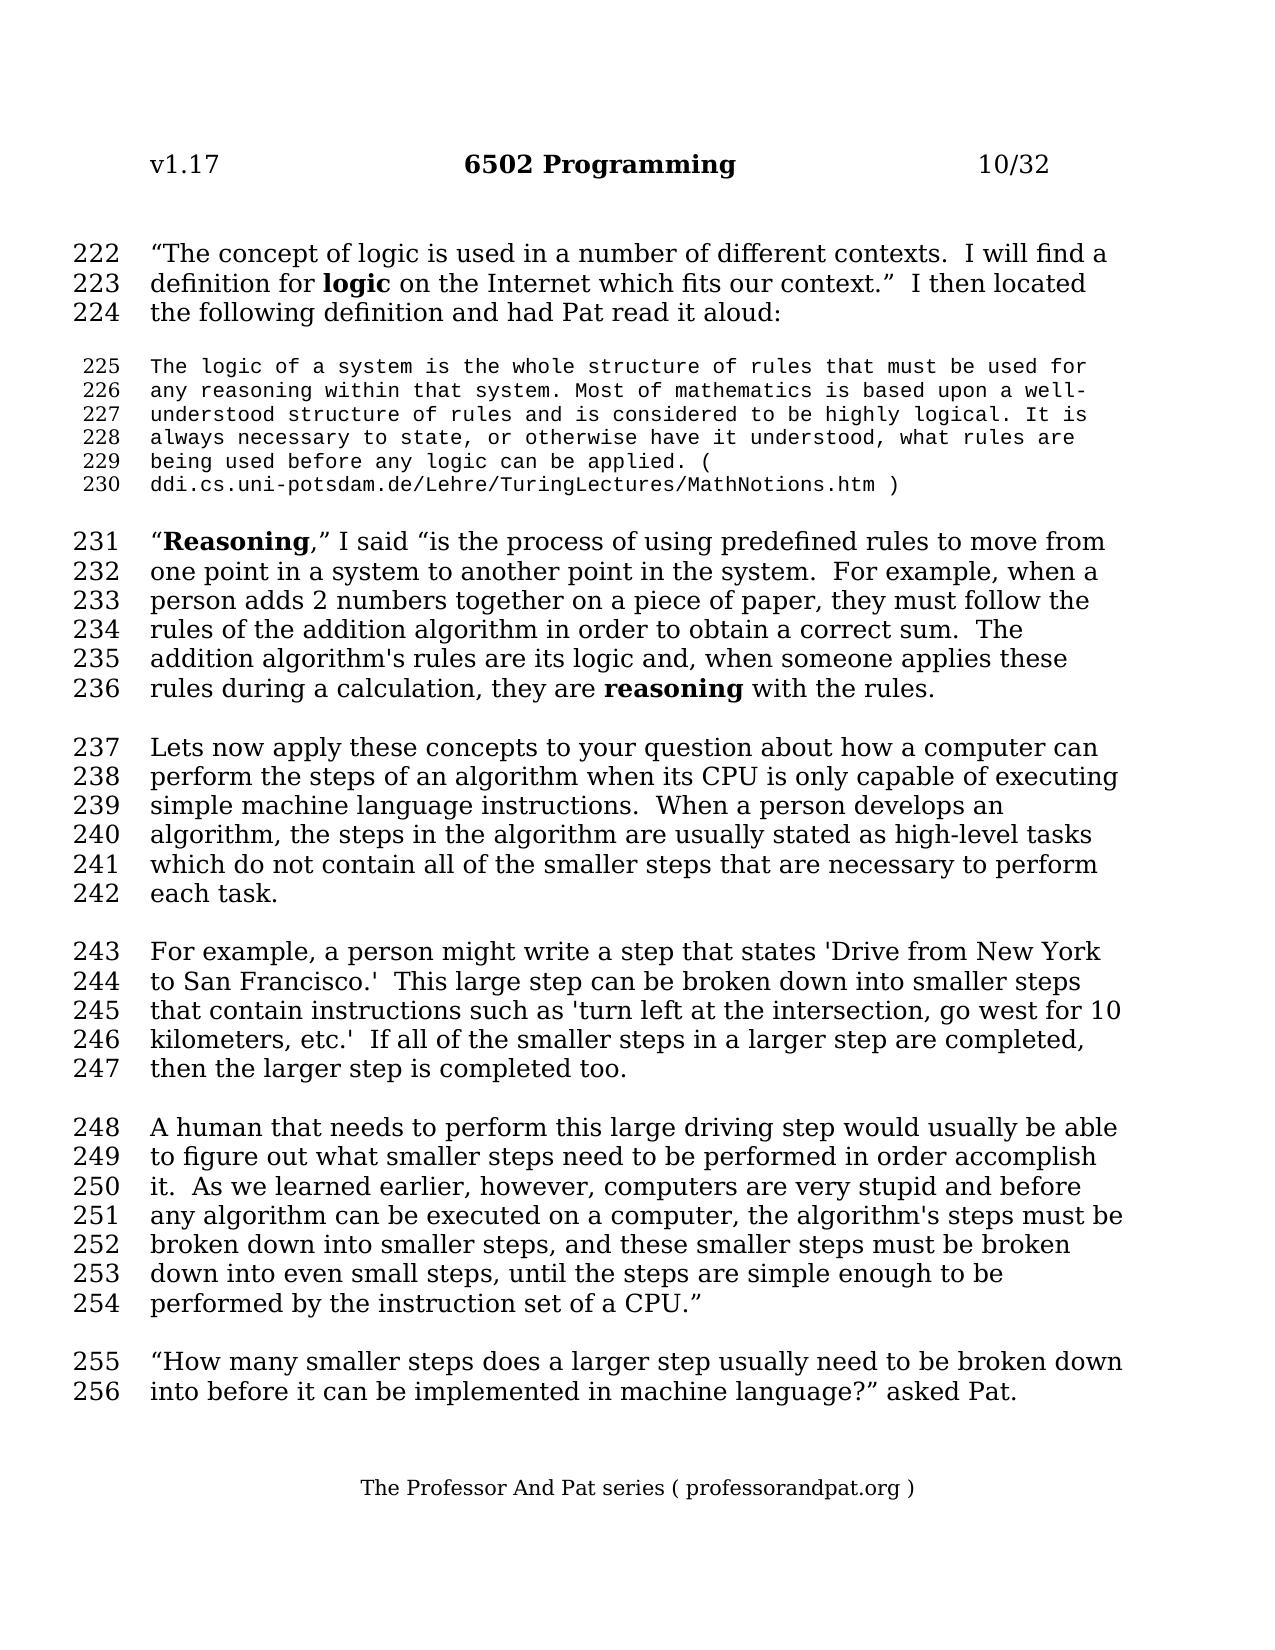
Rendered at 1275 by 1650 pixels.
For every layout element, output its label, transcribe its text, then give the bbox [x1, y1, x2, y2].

text The logic of a system is the whole structure of rules that must be used for any reasoning within that system. Most of mathematics is based upon a well-understood structure of rules and is considered to be highly logical. It is always necessary to state, or otherwise have it understood, what rules are being used before any logic can be applied. ( ddi.cs.uni-potsdam.de/Lehre/TuringLectures/MathNotions.htm ) [150, 357, 1125, 498]
text A human that needs to perform this large driving step would usually be able to figure out what smaller steps need to be performed in order accomplish it. As we learned earlier, however, computers are very stupid and before any algorithm can be executed on a computer, the algorithm's steps must be broken down into smaller steps, and these smaller steps must be broken down into even small steps, until the steps are simple enough to be performed by the instruction set of a CPU.” [150, 1113, 1125, 1318]
text For example, a person might write a step that states 'Drive from New York to San Francisco.' This large step can be broken down into smaller steps that contain instructions such as 'turn left at the intersection, go west for 10 kilometers, etc.' If all of the smaller steps in a larger step are completed, then the larger step is completed too. [150, 938, 1125, 1084]
text Lets now apply these concepts to your question about how a computer can perform the steps of an algorithm when its CPU is only capable of executing simple machine language instructions. When a person develops an algorithm, the steps in the algorithm are usually stated as high-level tasks which do not contain all of the smaller steps that are necessary to perform each task. [150, 733, 1125, 908]
text “How many smaller steps does a larger step usually need to be broken down into before it can be implemented in machine language?” asked Pat. [150, 1347, 1125, 1406]
text “Reasoning,” I said “is the process of using predefined rules to move from one point in a system to another point in the system. For example, when a person adds 2 numbers together on a piece of paper, they must follow the rules of the addition algorithm in order to obtain a correct sum. The addition algorithm's rules are its logic and, when someone applies these rules during a calculation, they are reasoning with the rules. [150, 527, 1125, 703]
text “The concept of logic is used in a number of different contexts. I will find a definition for logic on the Internet which fits our context.” I then located the following definition and had Pat read it aloud: [150, 239, 1125, 327]
